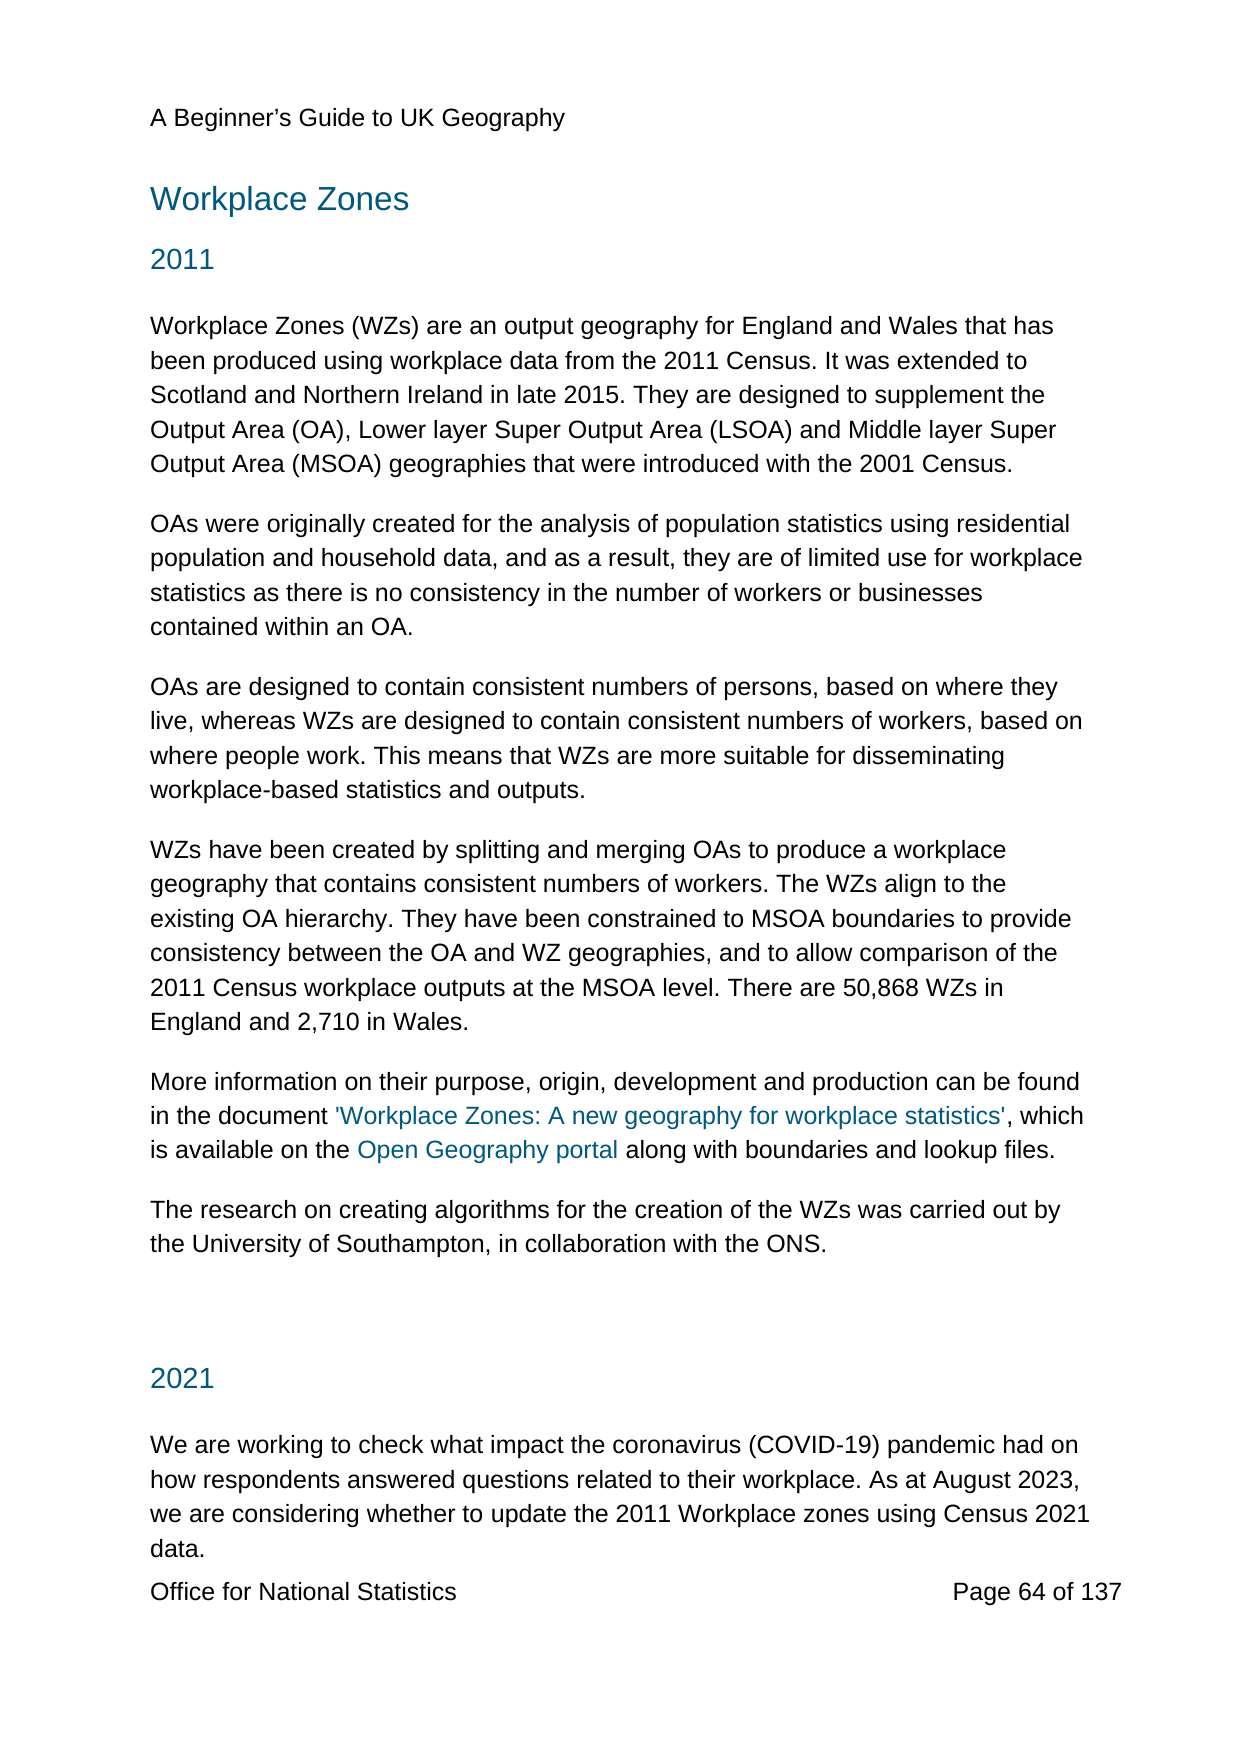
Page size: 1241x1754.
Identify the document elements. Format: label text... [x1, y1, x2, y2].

text The research on creating algorithms for the creation of the WZs was carried out by the University of Southampton, in collaboration with the ONS. [150, 1195, 1095, 1258]
subtitle 2011 [150, 242, 1122, 276]
subtitle Workplace Zones [150, 178, 1122, 217]
text Workplace Zones (WZs) are an output geography for England and Wales that has been produced using workplace data from the 2011 Census. It was extended to Scotland and Northern Ireland in late 2015. They are designed to supplement the Output Area (OA), Lower layer Super Output Area (LSOA) and Middle layer Super Output Area (MSOA) geographies that were introduced with the 2001 Census. [150, 311, 1095, 478]
text More information on their purpose, origin, development and production can be found in the document 'Workplace Zones: A new geography for workplace statistics', which is available on the Open Geography portal along with boundaries and lookup files. [150, 1066, 1095, 1164]
text WZs have been created by splitting and merging OAs to produce a workplace geography that contains consistent numbers of workers. The WZs align to the existing OA hierarchy. They have been constrained to MSOA boundaries to provide consistency between the OA and WZ geographies, and to allow comparison of the 2011 Census workplace outputs at the MSOA level. There are 50,868 WZs in England and 2,710 in Wales. [150, 834, 1095, 1036]
text OAs were originally created for the analysis of population statistics using residential population and household data, and as a result, they are of limited use for workplace statistics as there is no consistency in the number of workers or businesses contained within an OA. [150, 509, 1095, 641]
text We are working to check what impact the coronavirus (COVID-19) pandemic had on how respondents answered questions related to their workplace. As at August 2023, we are considering whether to update the 2011 Workplace zones using Census 2021 data. [150, 1430, 1095, 1562]
text OAs are designed to contain consistent numbers of persons, based on where they live, whereas WZs are designed to contain consistent numbers of workers, based on where people work. This means that WZs are more suitable for disseminating workplace-based statistics and outputs. [150, 672, 1095, 804]
subtitle 2021 [150, 1361, 1122, 1394]
